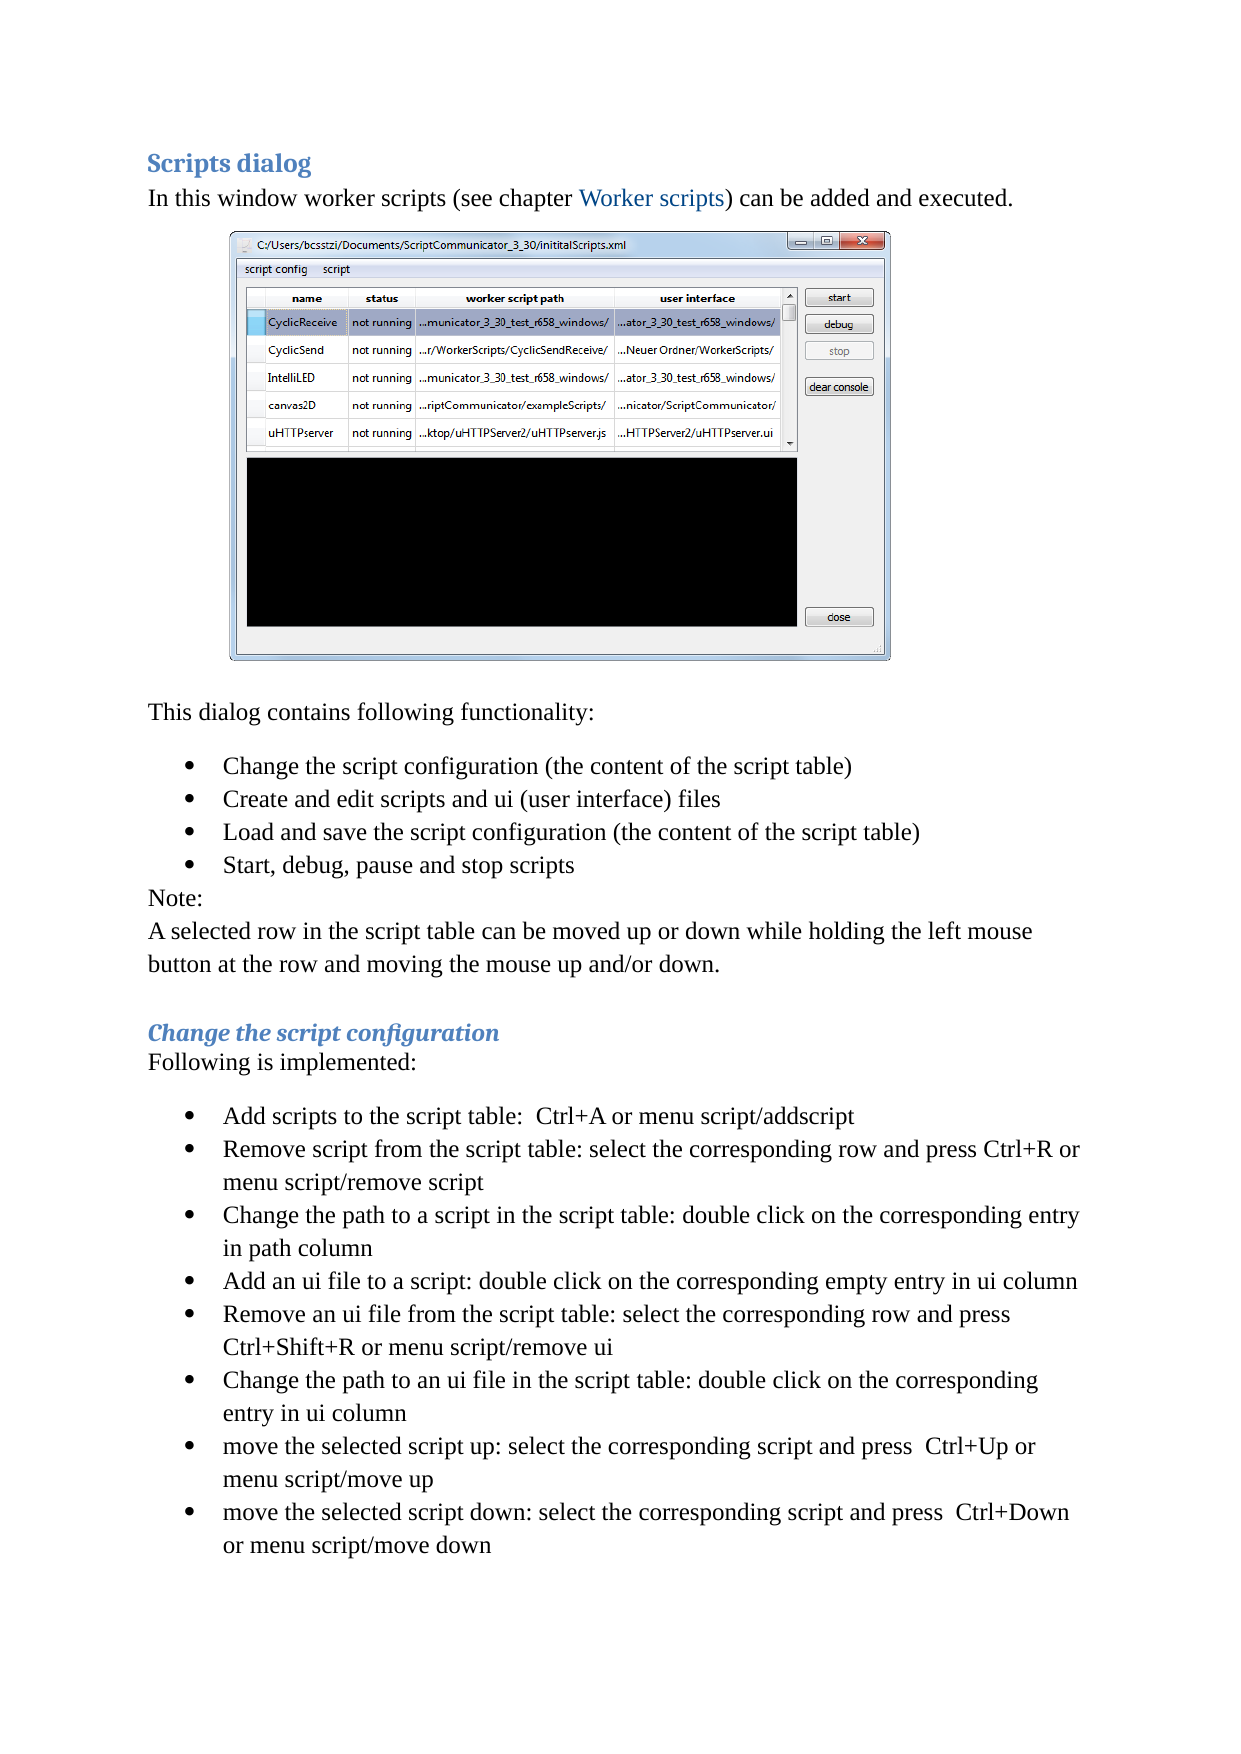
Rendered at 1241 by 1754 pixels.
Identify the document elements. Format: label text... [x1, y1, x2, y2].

list move the selected script up: select the corresponding script and press Ctrl+Up or menu script/move up [185, 1431, 1093, 1493]
list Change the script configuration (the content of the script table) [185, 751, 1093, 780]
list Add an ui file to a script: double click on the corresponding empty entry in ui column [185, 1266, 1093, 1295]
text Following is implemented: [148, 1047, 1093, 1076]
list Create and edit scripts and ui (user interface) files [185, 784, 1093, 813]
list Remove an ui file from the script table: select the corresponding row and press Ctrl+Shift+R or menu script/remove ui [185, 1299, 1093, 1361]
list Change the path to a script in the script table: double click on the corresponding entry in path column [185, 1200, 1093, 1262]
list move the selected script down: select the corresponding script and press Ctrl+Down or menu script/move down [185, 1497, 1093, 1559]
list Load and save the script configuration (the content of the script table) [185, 817, 1093, 846]
text This dialog contains following functionality: [148, 697, 1093, 726]
list Remove script from the script table: select the corresponding row and press Ctrl+R or menu script/remove script [185, 1134, 1093, 1196]
list In this window worker scripts (see chapter Worker scripts) can be added and executed. [148, 183, 1093, 212]
list Add scripts to the script table: Ctrl+A or menu script/addscript [185, 1101, 1093, 1130]
subtitle Scripts dialog [148, 148, 1093, 179]
text A selected row in the script table can be moved up or down while holding the left mouse button at the row and moving the mouse up and/or down. [148, 916, 1093, 978]
list Start, debug, pause and stop scripts [185, 850, 1093, 879]
text Note: [148, 883, 1093, 912]
picture [229, 231, 891, 661]
list Change the path to an ui file in the script table: double click on the corresponding entry in ui column [185, 1365, 1093, 1427]
subtitle Change the script configuration [148, 1018, 1093, 1047]
